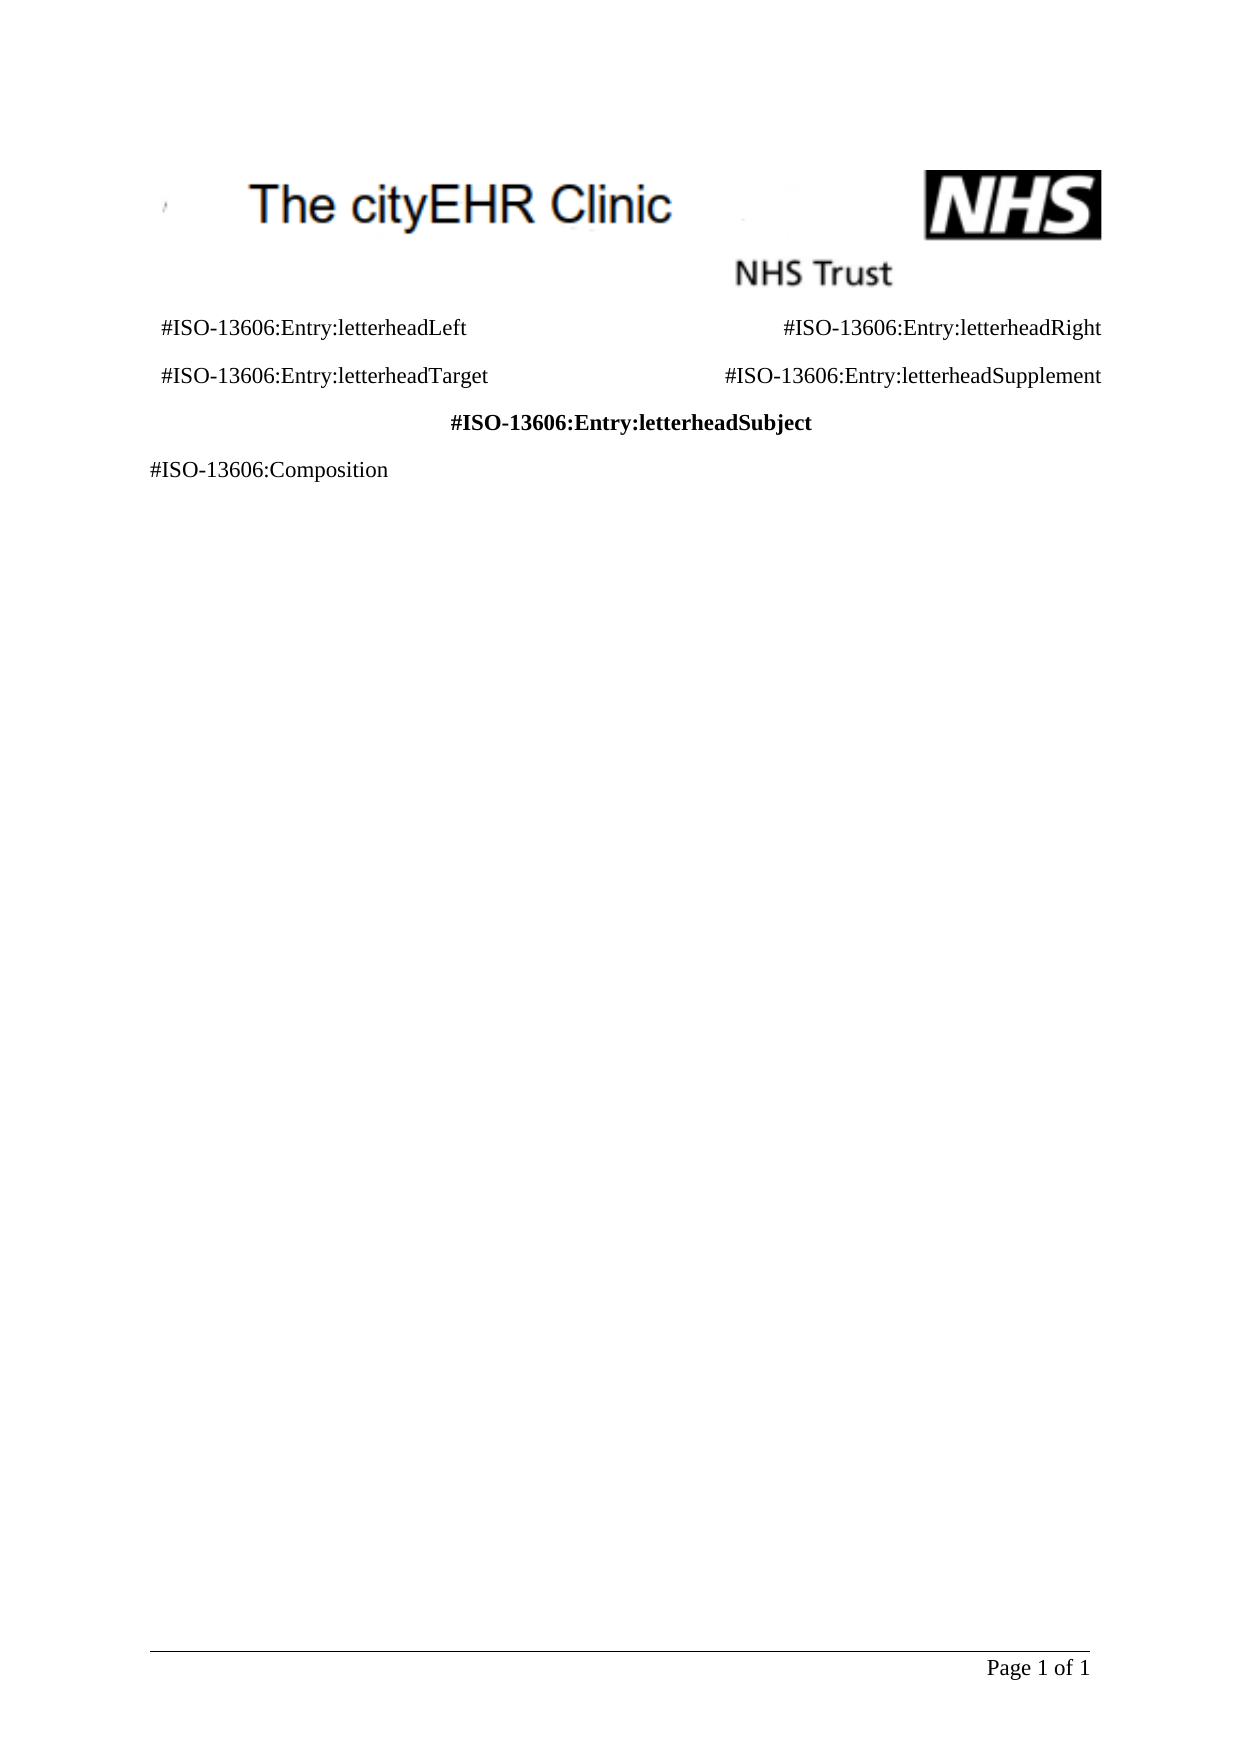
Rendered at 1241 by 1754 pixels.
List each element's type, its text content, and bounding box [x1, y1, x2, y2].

table_cell #ISO-13606:Entry:letterheadTarget [150, 341, 631, 388]
table_cell #ISO-13606:Entry:letterheadSubject [150, 388, 1113, 435]
text #ISO-13606:Composition [150, 456, 1090, 482]
table_header [150, 150, 1113, 294]
table_cell #ISO-13606:Entry:letterheadRight [631, 294, 1113, 341]
table_cell #ISO-13606:Entry:letterheadLeft [150, 294, 631, 341]
table_cell #ISO-13606:Entry:letterheadSupplement [631, 341, 1113, 388]
picture [161, 170, 1102, 294]
